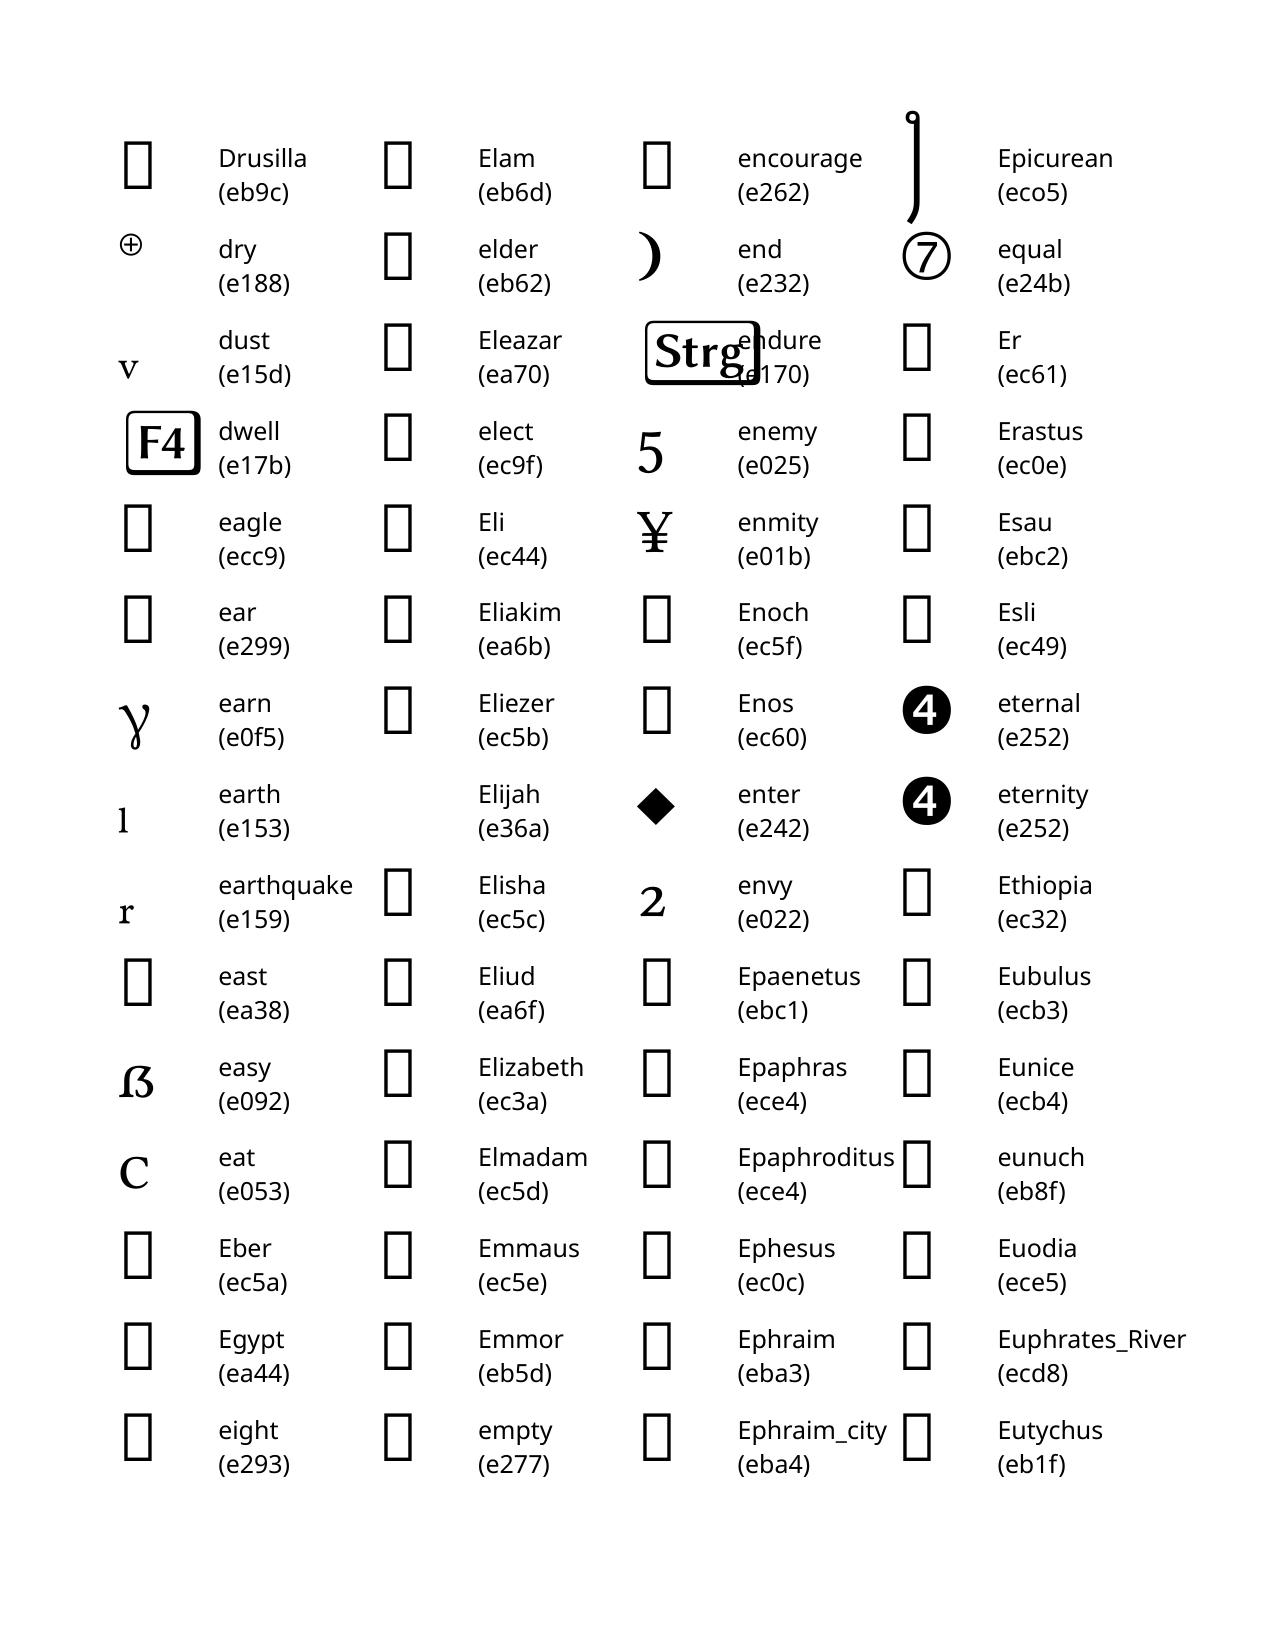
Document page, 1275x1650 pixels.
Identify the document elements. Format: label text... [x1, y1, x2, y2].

table_cell  [897, 936, 994, 1026]
table_cell enemy (e025) [734, 391, 897, 481]
table_cell  [638, 663, 734, 754]
table_cell Emmaus (ec5e) [475, 1208, 638, 1299]
table_cell Euodia (ece5) [994, 1208, 1275, 1299]
table_cell  [897, 663, 994, 754]
table_cell  [638, 754, 734, 845]
table_cell  [638, 1208, 734, 1299]
table_cell  [115, 1026, 215, 1117]
table_cell  [638, 481, 734, 572]
table_cell  [638, 845, 734, 936]
table_cell Erastus (ec0e) [994, 391, 1275, 481]
table_cell  [897, 845, 994, 936]
table_cell  [378, 572, 475, 663]
table_cell equal (e24b) [994, 209, 1275, 300]
table_cell Enos (ec60) [734, 663, 897, 754]
table_cell Elam (eb6d) [475, 118, 638, 209]
table_cell Epaphroditus (ece4) [734, 1117, 897, 1208]
table_cell  [378, 845, 475, 936]
table_cell Eliud (ea6f) [475, 936, 638, 1026]
table_cell eternal (e252) [994, 663, 1275, 754]
table_cell eternity (e252) [994, 754, 1275, 845]
table_cell  [638, 1026, 734, 1117]
table_cell  [115, 936, 215, 1026]
table_cell earthquake (e159) [215, 845, 378, 936]
table_cell  [897, 391, 994, 481]
table_cell  [638, 572, 734, 663]
table_cell  [115, 300, 215, 391]
table_cell ear (e299) [215, 572, 378, 663]
table_cell east (ea38) [215, 936, 378, 1026]
table_cell Elisha (ec5c) [475, 845, 638, 936]
table_cell  [115, 663, 215, 754]
table_cell Euphrates_River (ecd8) [994, 1299, 1275, 1390]
table_cell  [378, 1117, 475, 1208]
table_cell  [897, 1117, 994, 1208]
table_cell  [378, 1299, 475, 1390]
table_cell  [638, 936, 734, 1026]
table_cell elect (ec9f) [475, 391, 638, 481]
table_cell  [115, 118, 215, 209]
table_cell Emmor (eb5d) [475, 1299, 638, 1390]
table_cell dry (e188) [215, 209, 378, 300]
table_cell  [897, 754, 994, 845]
table_cell  [115, 481, 215, 572]
table_cell  [897, 300, 994, 391]
table_cell eunuch (eb8f) [994, 1117, 1275, 1208]
table_cell  [115, 1208, 215, 1299]
table_cell endure (e170) [734, 300, 897, 391]
table_cell  [115, 1299, 215, 1390]
table_cell  [115, 845, 215, 936]
table_cell Eliakim (ea6b) [475, 572, 638, 663]
table_cell  [378, 936, 475, 1026]
table_cell  [378, 300, 475, 391]
table_cell Epaphras (ece4) [734, 1026, 897, 1117]
table_cell  [638, 118, 734, 209]
table_cell  [897, 118, 914, 209]
table_cell easy (e092) [215, 1026, 378, 1117]
table_cell  [115, 1390, 215, 1481]
table_cell Elmadam (ec5d) [475, 1117, 638, 1208]
table_cell  [638, 300, 734, 391]
table_cell  [378, 663, 475, 754]
table_cell  [378, 754, 475, 845]
table_cell  [378, 1208, 475, 1299]
table_cell Ephesus (ec0c) [734, 1208, 897, 1299]
table_cell Egypt (ea44) [215, 1299, 378, 1390]
table_cell  [378, 481, 475, 572]
table_cell  [115, 572, 215, 663]
table_cell  [638, 1390, 734, 1481]
table_cell  [115, 754, 215, 845]
table_cell Eleazar (ea70) [475, 300, 638, 391]
table_cell  [115, 209, 215, 300]
table_cell Ethiopia (ec32) [994, 845, 1275, 936]
table_cell  [378, 391, 475, 481]
table_cell  [897, 572, 994, 663]
table_cell  [378, 1026, 475, 1117]
table_cell Epaenetus (ebc1) [734, 936, 897, 1026]
table_cell Er (ec61) [994, 300, 1275, 391]
table_cell elder (eb62) [475, 209, 638, 300]
table_cell  [378, 118, 475, 209]
table_cell  [897, 209, 994, 300]
table_cell eight (e293) [215, 1390, 378, 1481]
table_cell  [378, 209, 475, 300]
table_cell encourage (e262) [734, 118, 897, 209]
table_cell earth (e153) [215, 754, 378, 845]
table_cell enmity (e01b) [734, 481, 897, 572]
table_cell enter (e242) [734, 754, 897, 845]
table_cell Eber (ec5a) [215, 1208, 378, 1299]
table_cell  [897, 1208, 994, 1299]
table_cell Eunice (ecb4) [994, 1026, 1275, 1117]
table_cell eagle (ecc9) [215, 481, 378, 572]
table_cell  [897, 1026, 994, 1117]
table_cell  [638, 209, 734, 300]
table_cell Ephraim (eba3) [734, 1299, 897, 1390]
table_cell  [919, 118, 994, 209]
table_cell end (e232) [734, 209, 897, 300]
table_cell dust (e15d) [215, 300, 378, 391]
table_cell envy (e022) [734, 845, 897, 936]
table_cell  [378, 1390, 475, 1481]
table_cell Ephraim_city (eba4) [734, 1390, 897, 1481]
table_cell Esau (ebc2) [994, 481, 1275, 572]
table_cell Eubulus (ecb3) [994, 936, 1275, 1026]
table_cell Enoch (ec5f) [734, 572, 897, 663]
table_cell Esli (ec49) [994, 572, 1275, 663]
table_cell  [897, 481, 994, 572]
table_cell empty (e277) [475, 1390, 638, 1481]
table_cell earn (e0f5) [215, 663, 378, 754]
table_cell  [638, 391, 734, 481]
table_cell Elizabeth (ec3a) [475, 1026, 638, 1117]
table_cell Epicurean (eco5) [994, 118, 1275, 209]
table_cell Drusilla (eb9c) [215, 118, 378, 209]
table_cell dwell (e17b) [215, 391, 378, 481]
table_cell  [897, 1299, 994, 1390]
table_cell  [897, 1390, 994, 1481]
table_cell eat (e053) [215, 1117, 378, 1208]
table_cell Eutychus (eb1f) [994, 1390, 1275, 1481]
table_cell Eliezer (ec5b) [475, 663, 638, 754]
table_cell  [638, 1117, 734, 1208]
table_cell  [115, 1117, 215, 1208]
table_cell Eli (ec44) [475, 481, 638, 572]
table_cell  [638, 1299, 734, 1390]
table_cell Elijah (e36a) [475, 754, 638, 845]
table_cell  [115, 391, 215, 481]
